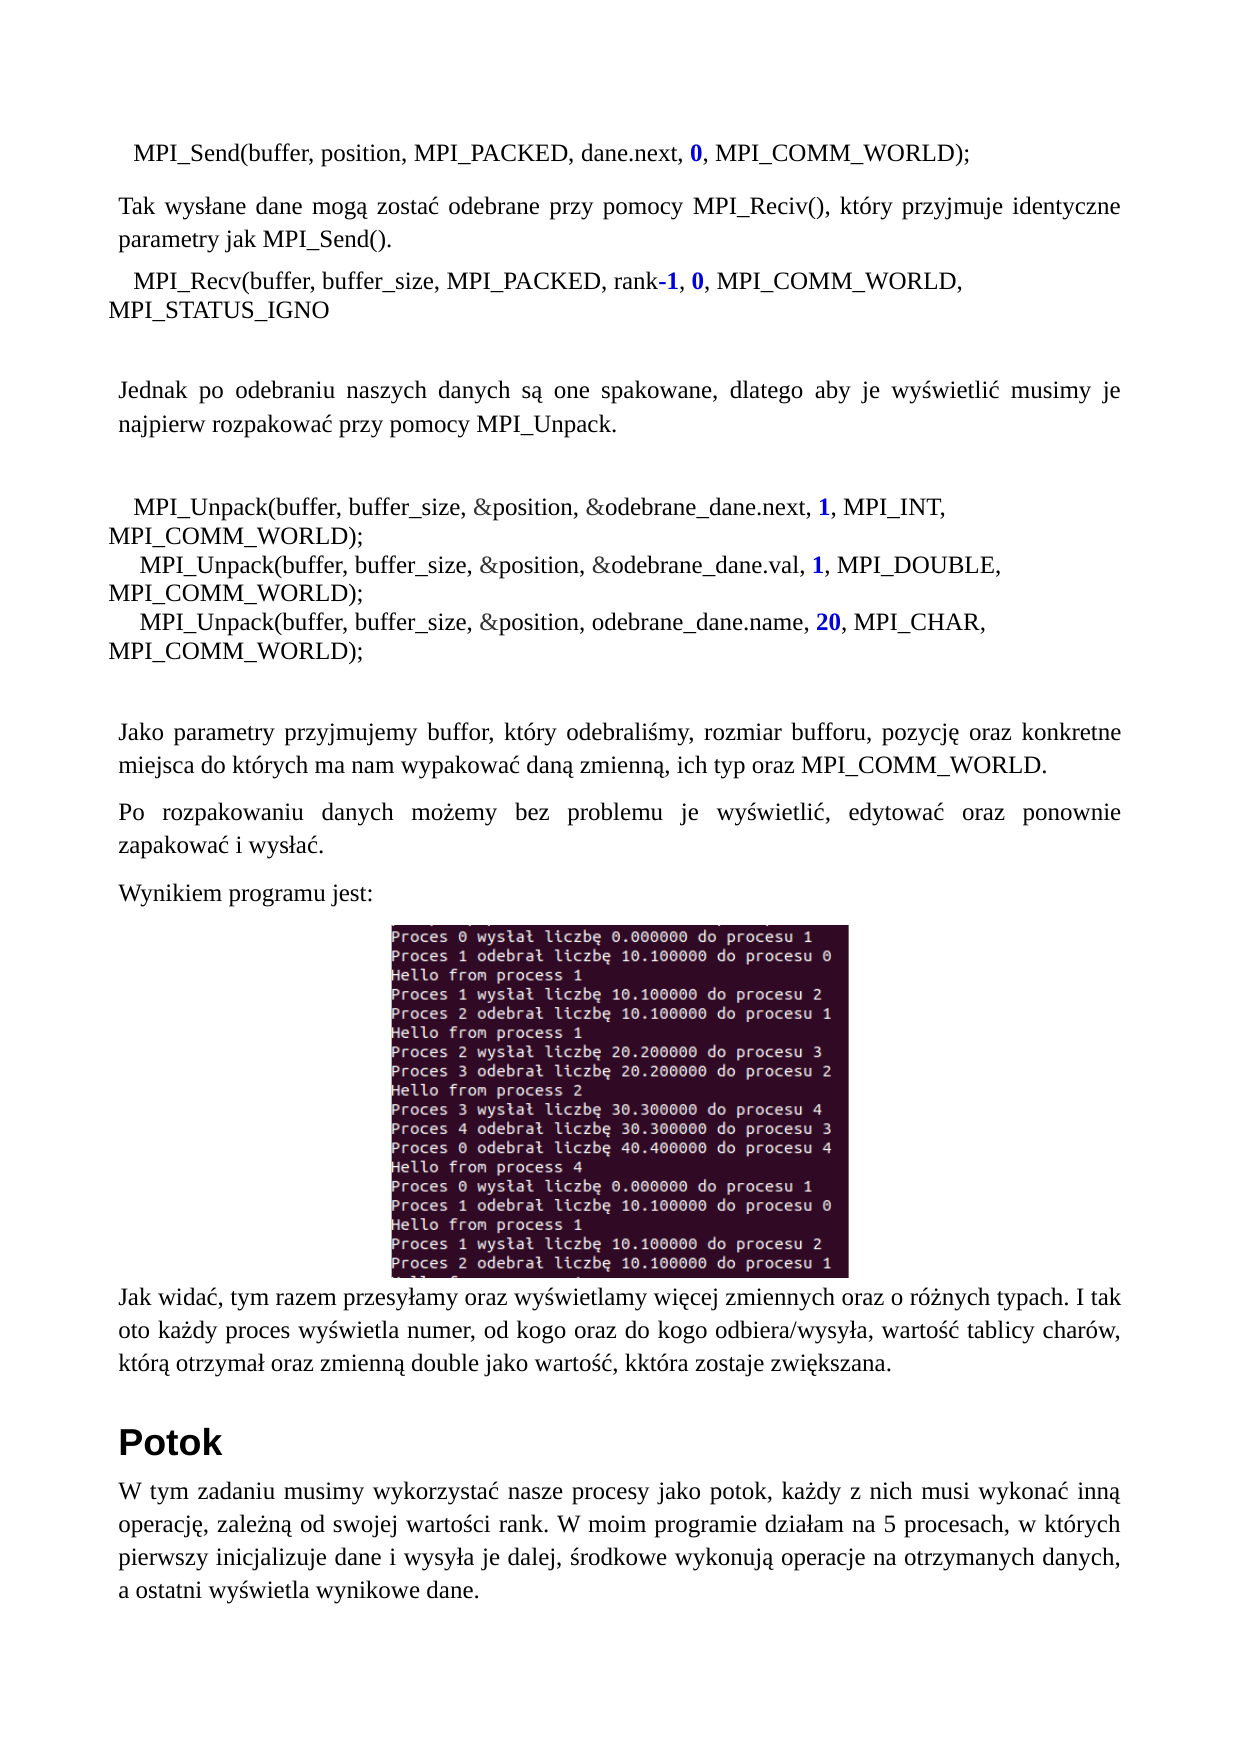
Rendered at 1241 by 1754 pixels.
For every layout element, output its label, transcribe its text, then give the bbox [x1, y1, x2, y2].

text Tak wysłane dane mogą zostać odebrane przy pomocy MPI_Reciv(), który przyjmuje identyczne parametry jak MPI_Send(). [118, 187, 1122, 253]
text Jednak po odebraniu naszych danych są one spakowane, dlatego aby je wyświetlić musimy je najpierw rozpakować przy pomocy MPI_Unpack. [118, 376, 1122, 437]
text W tym zadaniu musimy wykorzystać nasze procesy jako potok, każdy z nich musi wykonać inną operację, zależną od swojej wartości rank. W moim programie działam na 5 procesach, w których pierwszy inicjalizuje dane i wysyła je dalej, środkowe wykonują operacje na otrzymanych danych, a ostatni wyświetla wynikowe dane. [118, 1476, 1122, 1604]
text Wynikiem programu jest: [118, 878, 1122, 907]
text Jako parametry przyjmujemy buffor, który odebraliśmy, rozmiar bufforu, pozycję oraz konkretne miejsca do których ma nam wypakować daną zmienną, ich typ oraz MPI_COMM_WORLD. [118, 717, 1122, 779]
text [118, 118, 1122, 138]
text Po rozpakowaniu danych możemy bez problemu je wyświetlić, edytować oraz ponownie zapakować i wysłać. [118, 797, 1122, 859]
subtitle Potok [118, 1421, 1122, 1464]
text Jak widać, tym razem przesyłamy oraz wyświetlamy więcej zmiennych oraz o różnych typach. I tak oto każdy proces wyświetla numer, od kogo oraz do kogo odbiera/wysyła, wartość tablicy charów, którą otrzymał oraz zmienną double jako wartość, kktóra zostaje zwiększana. [118, 926, 1122, 1377]
picture [391, 925, 849, 1278]
